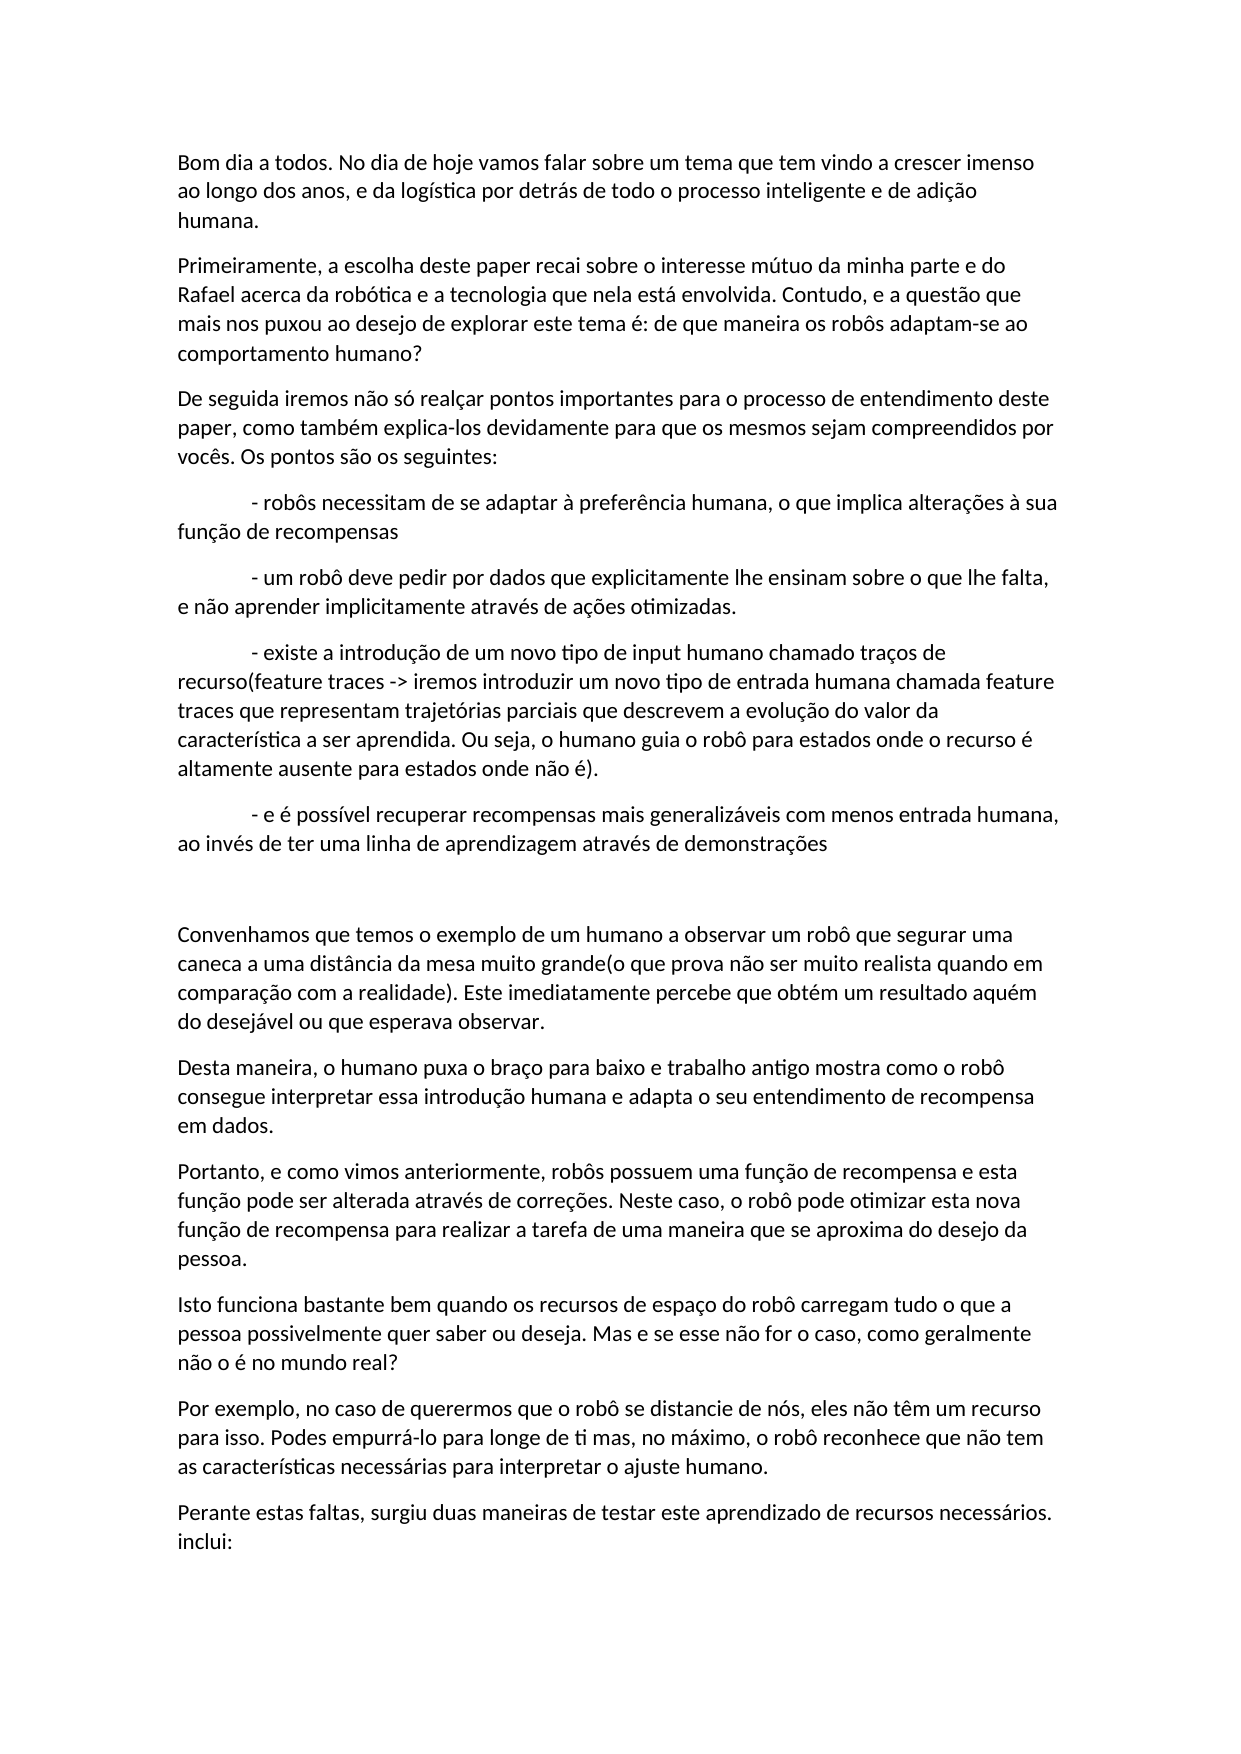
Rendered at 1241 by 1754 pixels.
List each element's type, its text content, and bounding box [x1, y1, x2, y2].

text Desta maneira, o humano puxa o braço para baixo e trabalho antigo mostra como o robô consegue interpretar essa introdução humana e adapta o seu entendimento de recompensa em dados. [177, 1053, 1063, 1139]
text - robôs necessitam de se adaptar à preferência humana, o que implica alterações à sua função de recompensas [177, 488, 1063, 545]
text Perante estas faltas, surgiu duas maneiras de testar este aprendizado de recursos necessários. inclui: [177, 1498, 1063, 1555]
text Portanto, e como vimos anteriormente, robôs possuem uma função de recompensa e esta função pode ser alterada através de correções. Neste caso, o robô pode otimizar esta nova função de recompensa para realizar a tarefa de uma maneira que se aproxima do desejo da pessoa. [177, 1157, 1063, 1272]
text Convenhamos que temos o exemplo de um humano a observar um robô que segurar uma caneca a uma distância da mesa muito grande(o que prova não ser muito realista quando em comparação com a realidade). Este imediatamente percebe que obtém um resultado aquém do desejável ou que esperava observar. [177, 920, 1063, 1036]
text Primeiramente, a escolha deste paper recai sobre o interesse mútuo da minha parte e do Rafael acerca da robótica e a tecnologia que nela está envolvida. Contudo, e a questão que mais nos puxou ao desejo de explorar este tema é: de que maneira os robôs adaptam-se ao comportamento humano? [177, 251, 1063, 367]
text Isto funciona bastante bem quando os recursos de espaço do robô carregam tudo o que a pessoa possivelmente quer saber ou deseja. Mas e se esse não for o caso, como geralmente não o é no mundo real? [177, 1290, 1063, 1376]
text De seguida iremos não só realçar pontos importantes para o processo de entendimento deste paper, como também explica-los devidamente para que os mesmos sejam compreendidos por vocês. Os pontos são os seguintes: [177, 384, 1063, 471]
text - um robô deve pedir por dados que explicitamente lhe ensinam sobre o que lhe falta, e não aprender implicitamente através de ações otimizadas. [177, 563, 1063, 620]
text - e é possível recuperar recompensas mais generalizáveis com menos entrada humana, ao invés de ter uma linha de aprendizagem através de demonstrações [177, 800, 1063, 857]
text Por exemplo, no caso de querermos que o robô se distancie de nós, eles não têm um recurso para isso. Podes empurrá-lo para longe de ti mas, no máximo, o robô reconhece que não tem as características necessárias para interpretar o ajuste humano. [177, 1394, 1063, 1480]
text - existe a introdução de um novo tipo de input humano chamado traços de recurso(feature traces -> iremos introduzir um novo tipo de entrada humana chamada feature traces que representam trajetórias parciais que descrevem a evolução do valor da característica a ser aprendida. Ou seja, o humano guia o robô para estados onde o recurso é altamente ausente para estados onde não é). [177, 638, 1063, 782]
text Bom dia a todos. No dia de hoje vamos falar sobre um tema que tem vindo a crescer imenso ao longo dos anos, e da logística por detrás de todo o processo inteligente e de adição humana. [177, 148, 1063, 234]
